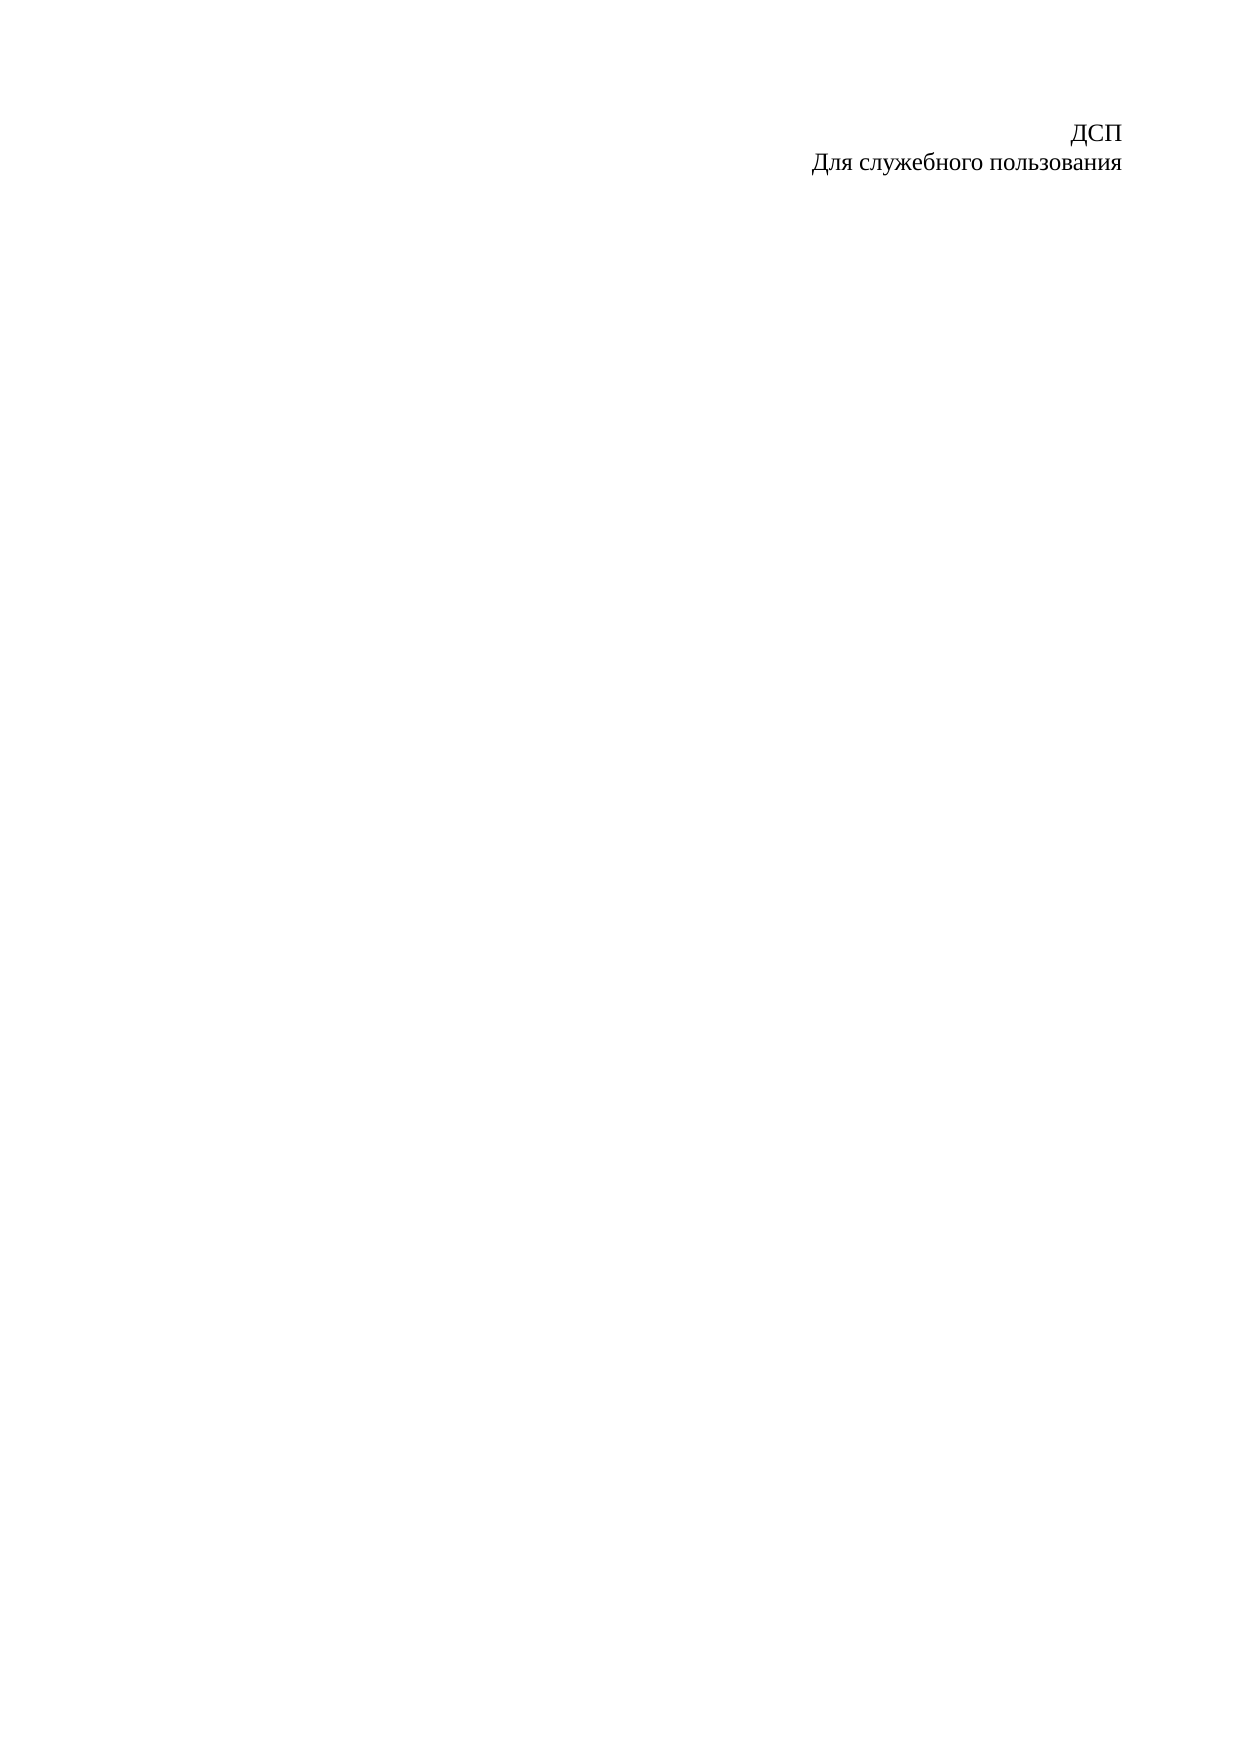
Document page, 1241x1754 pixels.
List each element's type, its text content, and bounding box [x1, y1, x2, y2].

text ДСП [118, 118, 1122, 147]
text Для служебного пользования [118, 147, 1122, 176]
